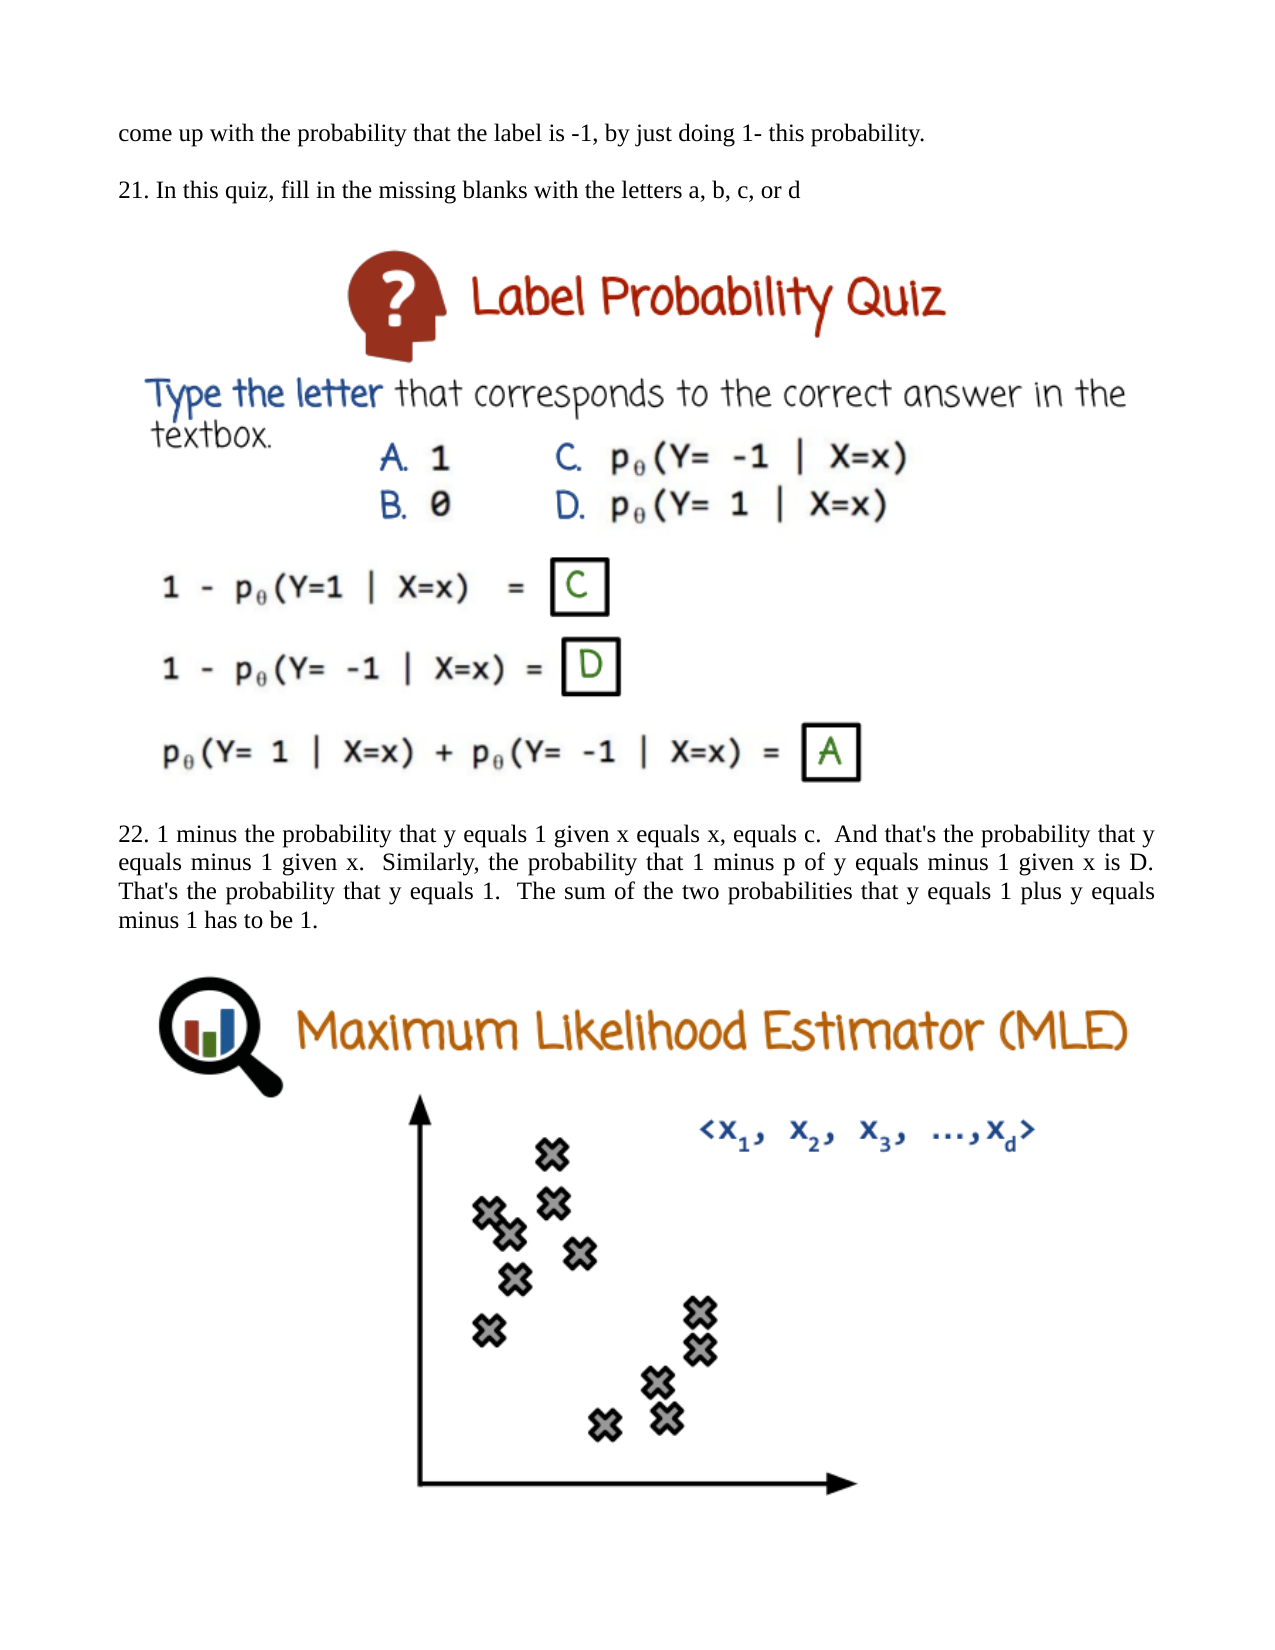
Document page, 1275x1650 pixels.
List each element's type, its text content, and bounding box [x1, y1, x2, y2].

text come up with the probability that the label is -1, by just doing 1- this probability. [118, 118, 1157, 147]
text 21. In this quiz, fill in the missing blanks with the letters a, b, c, or d [118, 176, 1157, 204]
text 22. 1 minus the probability that y equals 1 given x equals x, equals c. And that's the probability that y equals minus 1 given x. Similarly, the probability that 1 minus p of y equals minus 1 given x is D. That's the probability that y equals 1. The sum of the two probabilities that y equals 1 plus y equals minus 1 has to be 1. [118, 819, 1157, 934]
picture [118, 233, 1157, 790]
picture [118, 962, 1157, 1506]
